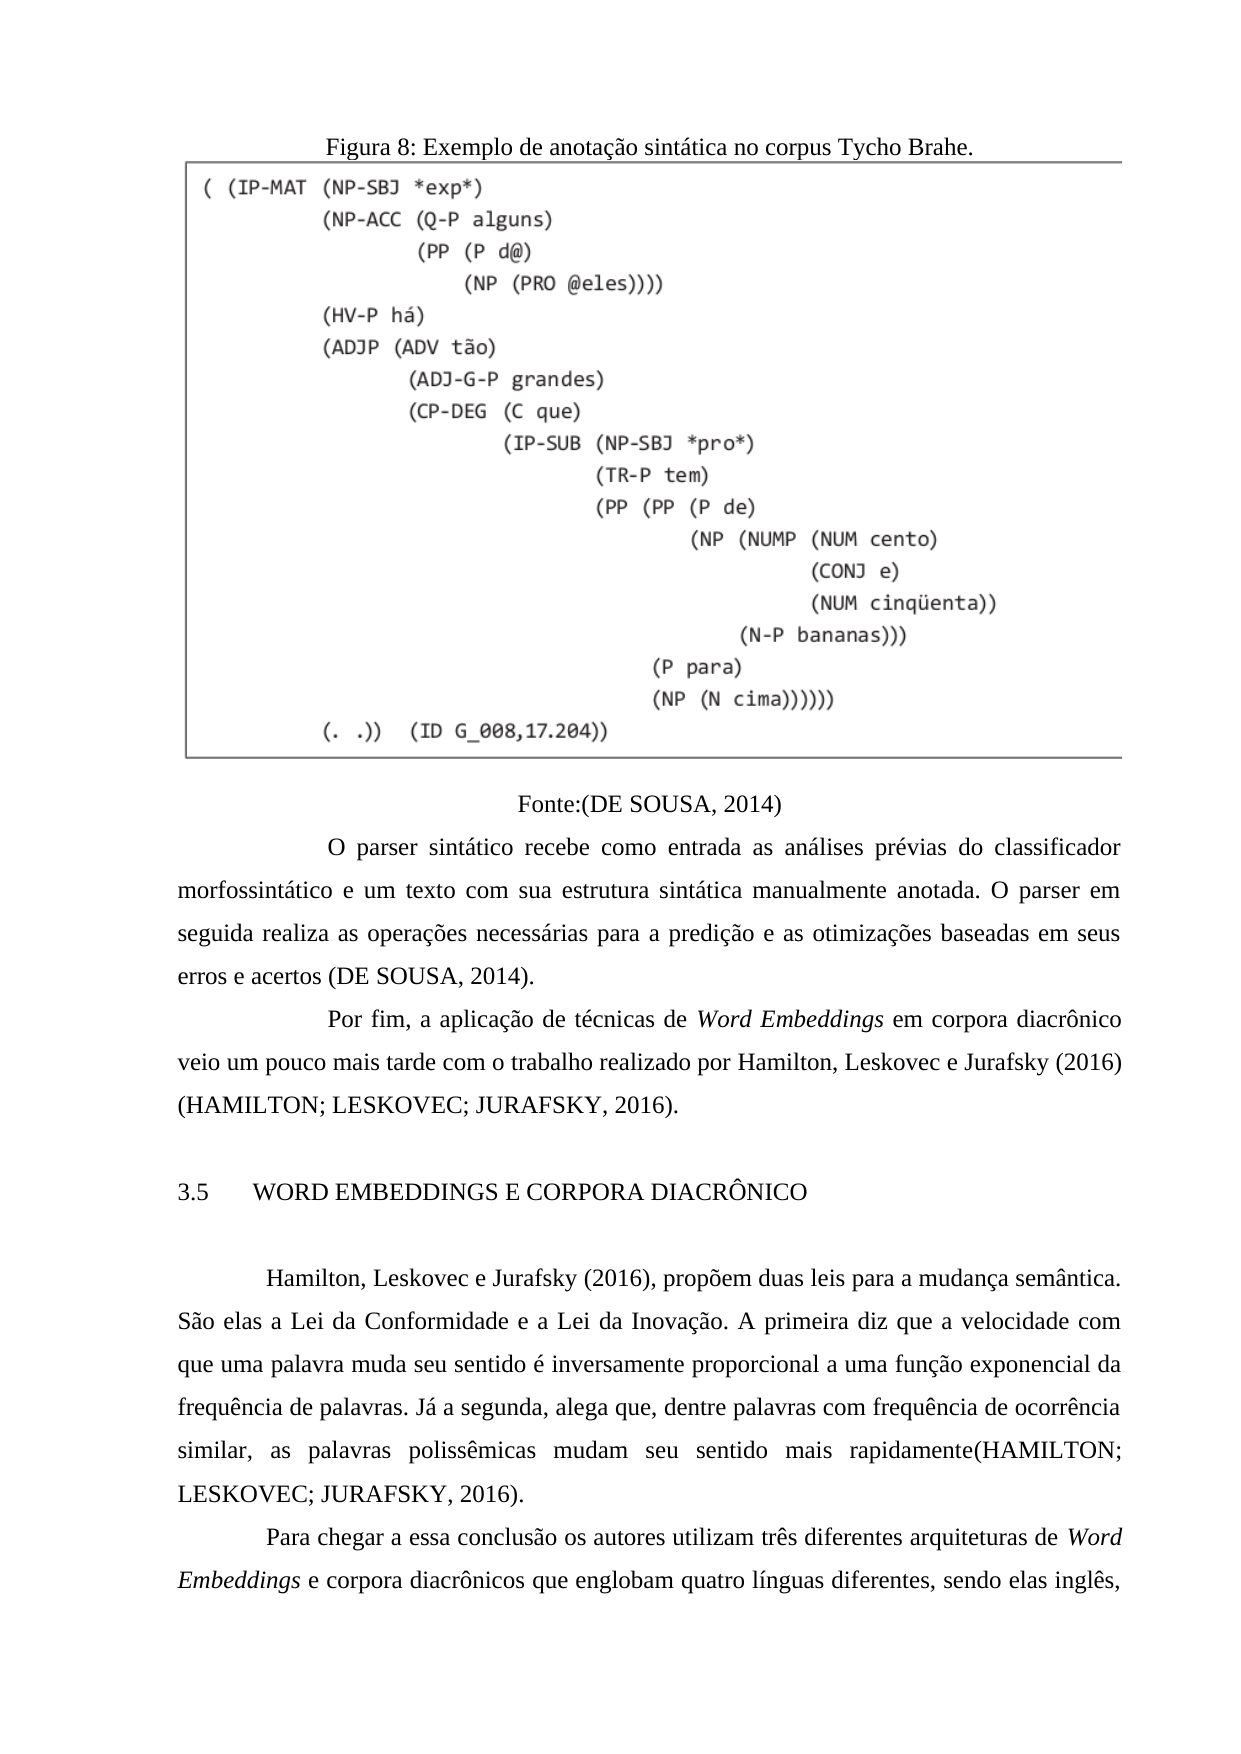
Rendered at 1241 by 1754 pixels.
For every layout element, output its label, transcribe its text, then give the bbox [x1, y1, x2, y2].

picture [177, 160, 1123, 760]
text Figura 8: Exemplo de anotação sintática no corpus Tycho Brahe. [177, 132, 1122, 160]
text Para chegar a essa conclusão os autores utilizam três diferentes arquiteturas de Word Embeddings e corpora diacrônicos que englobam quatro línguas diferentes, sendo elas inglês, [177, 1522, 1122, 1594]
text Hamilton, Leskovec e Jurafsky (2016), propõem duas leis para a mudança semântica. São elas a Lei da Conformidade e a Lei da Inovação. A primeira diz que a velocidade com que uma palavra muda seu sentido é inversamente proporcional a uma função exponencial da frequência de palavras. Já a segunda, alega que, dentre palavras com frequência de ocorrência similar, as palavras polissêmicas mudam seu sentido mais rapidamente(HAMILTON; LESKOVEC; JURAFSKY, 2016). [177, 1263, 1122, 1507]
text Por fim, a aplicação de técnicas de Word Embeddings em corpora diacrônico veio um pouco mais tarde com o trabalho realizado por Hamilton, Leskovec e Jurafsky (2016) (HAMILTON; LESKOVEC; JURAFSKY, 2016). [177, 1004, 1122, 1119]
text O parser sintático recebe como entrada as análises prévias do classificador morfossintático e um texto com sua estrutura sintática manualmente anotada. O parser em seguida realiza as operações necessárias para a predição e as otimizações baseadas em seus erros e acertos (DE SOUSA, 2014). [177, 817, 1122, 990]
subtitle 3.5 Word Embeddings e Corpora Diacrônico [177, 1177, 1122, 1206]
text Fonte:(DE SOUSA, 2014) [177, 760, 1122, 817]
